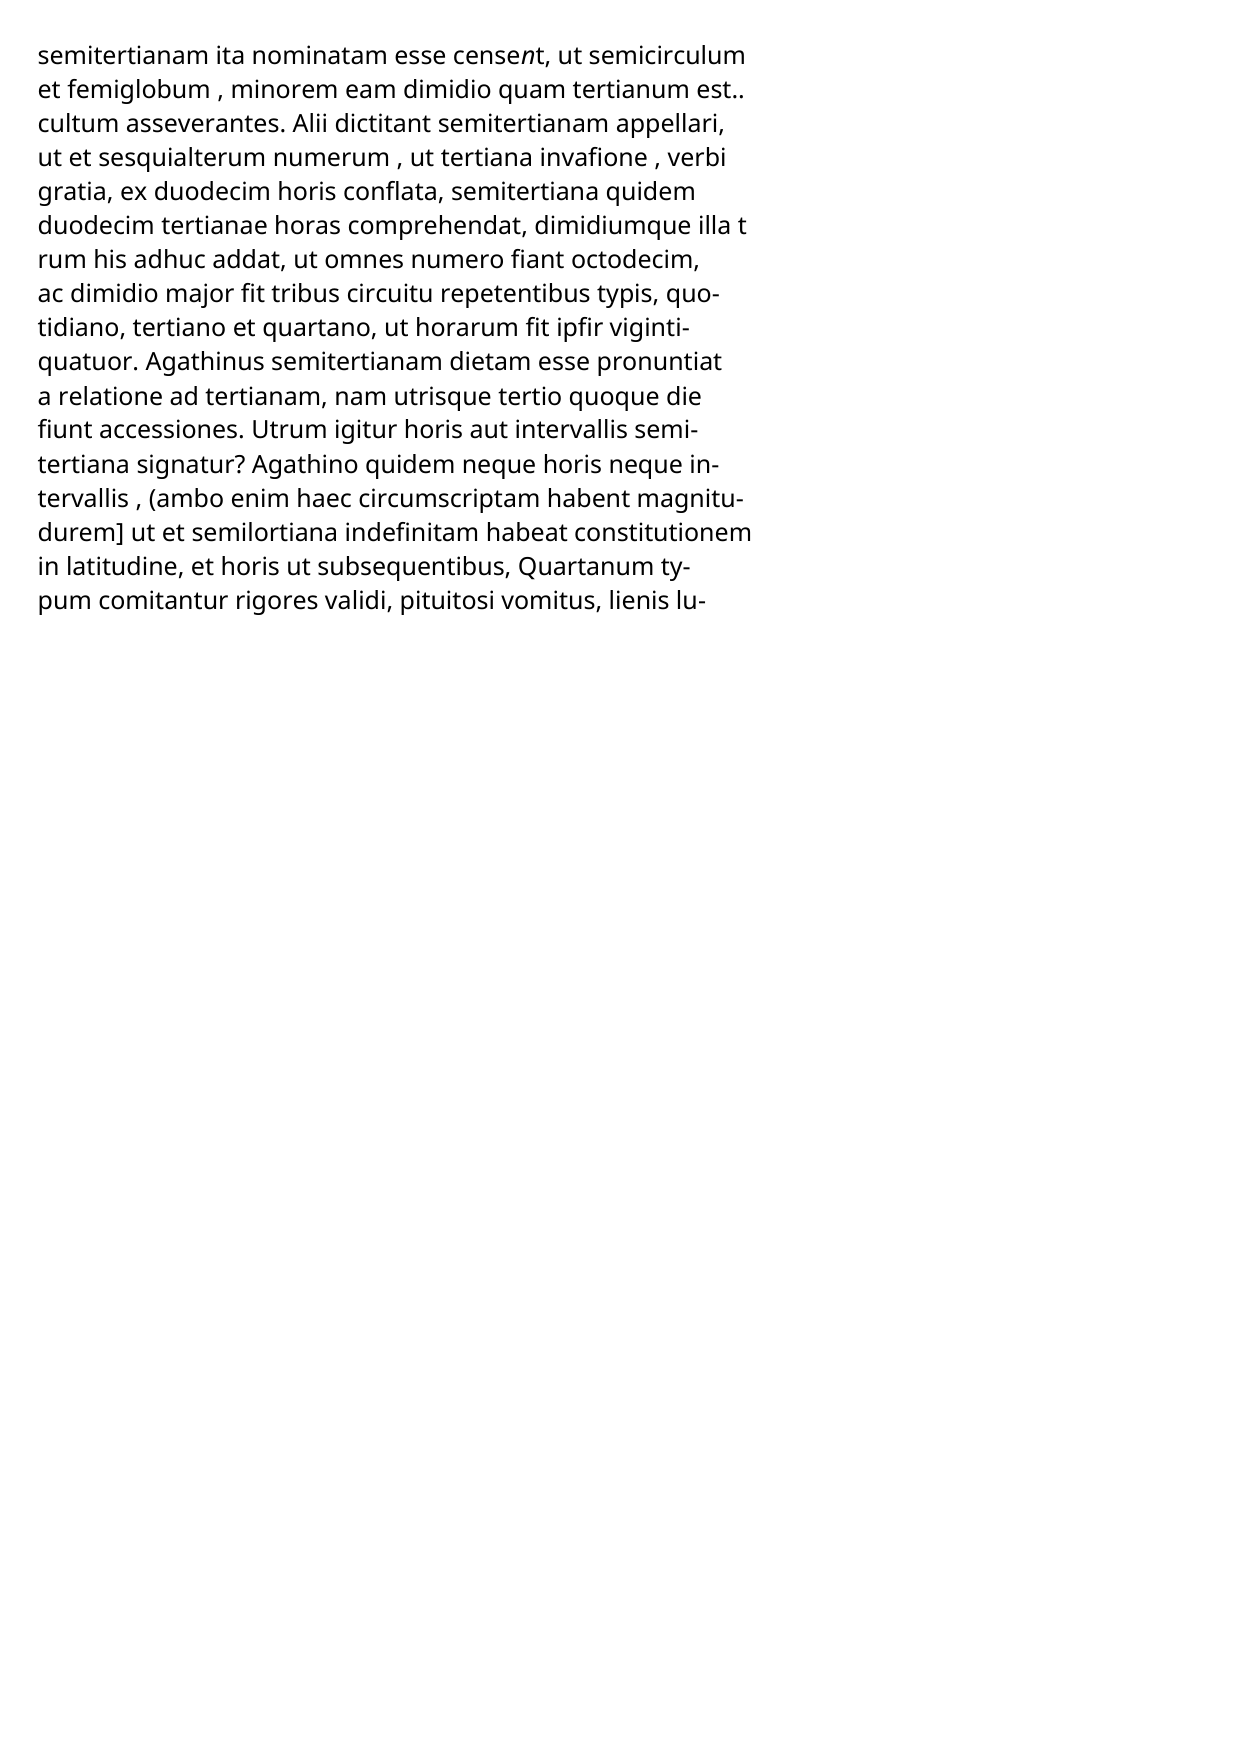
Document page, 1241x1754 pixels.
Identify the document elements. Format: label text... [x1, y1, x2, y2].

text semitertianam ita nominatam esse censent, ut semicirculum et femiglobum , minorem eam dimidio quam tertianum est.. cultum asseverantes. Alii dictitant semitertianam appellari, ut et sesquialterum numerum , ut tertiana invafione , verbi gratia, ex duodecim horis conflata, semitertiana quidem duodecim tertianae horas comprehendat, dimidiumque illa t rum his adhuc addat, ut omnes numero fiant octodecim, ac dimidio major fit tribus circuitu repetentibus typis, quo- tidiano, tertiano et quartano, ut horarum fit ipfir viginti- quatuor. Agathinus semitertianam dietam esse pronuntiat a relatione ad tertianam, nam utrisque tertio quoque die fiunt accessiones. Utrum igitur horis aut intervallis semi- tertiana signatur? Agathino quidem neque horis neque in- tervallis , (ambo enim haec circumscriptam habent magnitu- durem] ut et semilortiana indefinitam habeat constitutionem in latitudine, et horis ut subsequentibus, Quartanum ty- pum comitantur rigores validi, pituitosi vomitus, lienis lu- [37, 37, 1203, 617]
